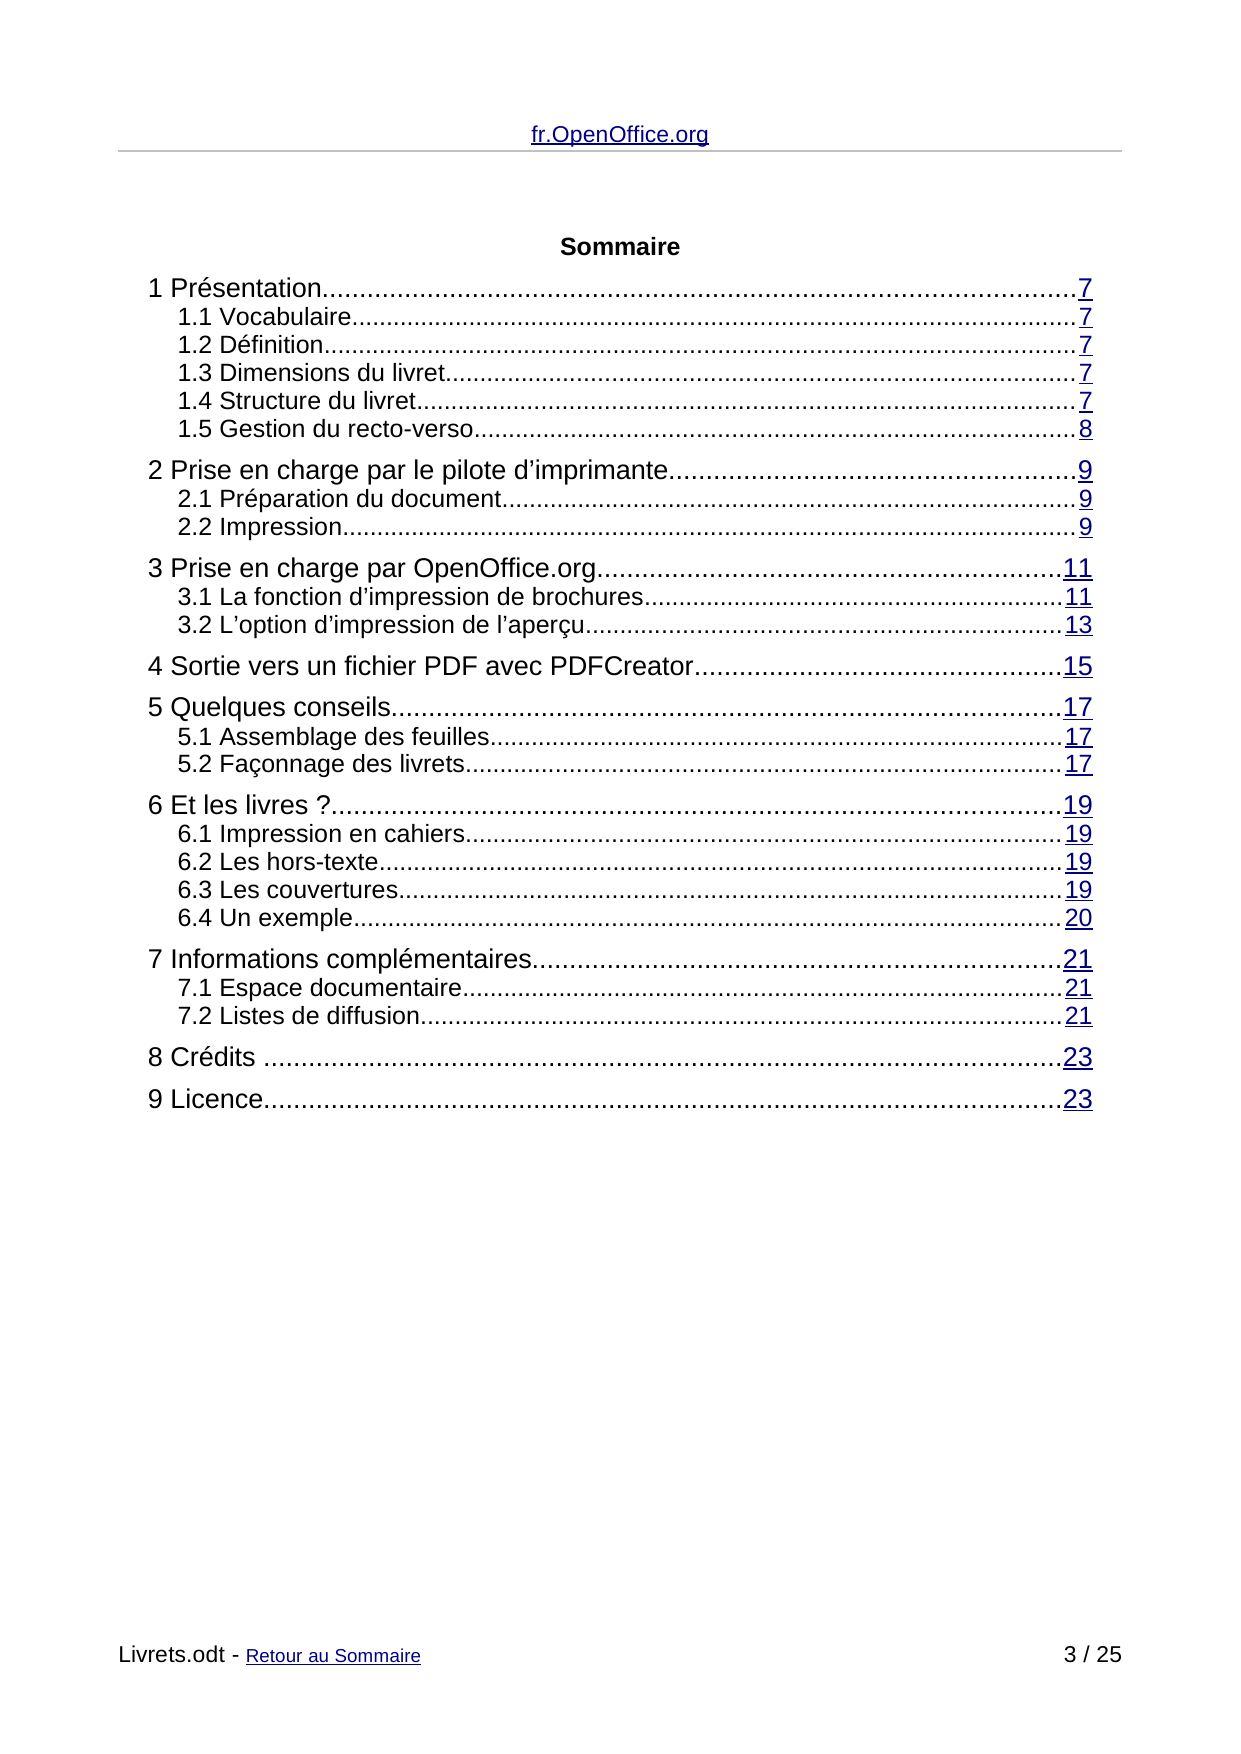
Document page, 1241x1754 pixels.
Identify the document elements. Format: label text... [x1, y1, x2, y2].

text 6.2 Les hors-texte 19 [177, 848, 1093, 876]
text 6.1 Impression en cahiers 19 [177, 820, 1093, 848]
text 4 Sortie vers un fichier PDF avec PDFCreator 15 [148, 651, 1093, 681]
text 7 Informations complémentaires 21 [148, 944, 1093, 974]
text 2.2 Impression 9 [177, 513, 1093, 541]
text 2.1 Préparation du document 9 [177, 485, 1093, 513]
text 1.4 Structure du livret 7 [177, 387, 1093, 415]
text 1.2 Définition 7 [177, 331, 1093, 359]
text 8 Crédits 23 [148, 1042, 1093, 1072]
text 3 Prise en charge par OpenOffice.org 11 [148, 553, 1093, 583]
text 5.2 Façonnage des livrets 17 [177, 750, 1093, 778]
text 1.5 Gestion du recto-verso 8 [177, 415, 1093, 443]
text 1.1 Vocabulaire 7 [177, 303, 1093, 331]
text 6 Et les livres ? 19 [148, 790, 1093, 820]
text 6.3 Les couvertures 19 [177, 876, 1093, 904]
text 6.4 Un exemple 20 [177, 904, 1093, 932]
text 5 Quelques conseils 17 [148, 692, 1093, 722]
text 3.2 L’option d’impression de l’aperçu 13 [177, 611, 1093, 639]
text 5.1 Assemblage des feuilles 17 [177, 722, 1093, 750]
text 7.1 Espace documentaire 21 [177, 974, 1093, 1002]
text 2 Prise en charge par le pilote d’imprimante 9 [148, 455, 1093, 485]
text 1.3 Dimensions du livret 7 [177, 359, 1093, 387]
text 1 Présentation 7 [148, 273, 1093, 303]
text 9 Licence 23 [148, 1084, 1093, 1114]
text 7.2 Listes de diffusion 21 [177, 1002, 1093, 1030]
text 3.1 La fonction d’impression de brochures 11 [177, 583, 1093, 611]
subtitle Sommaire [118, 233, 1122, 261]
